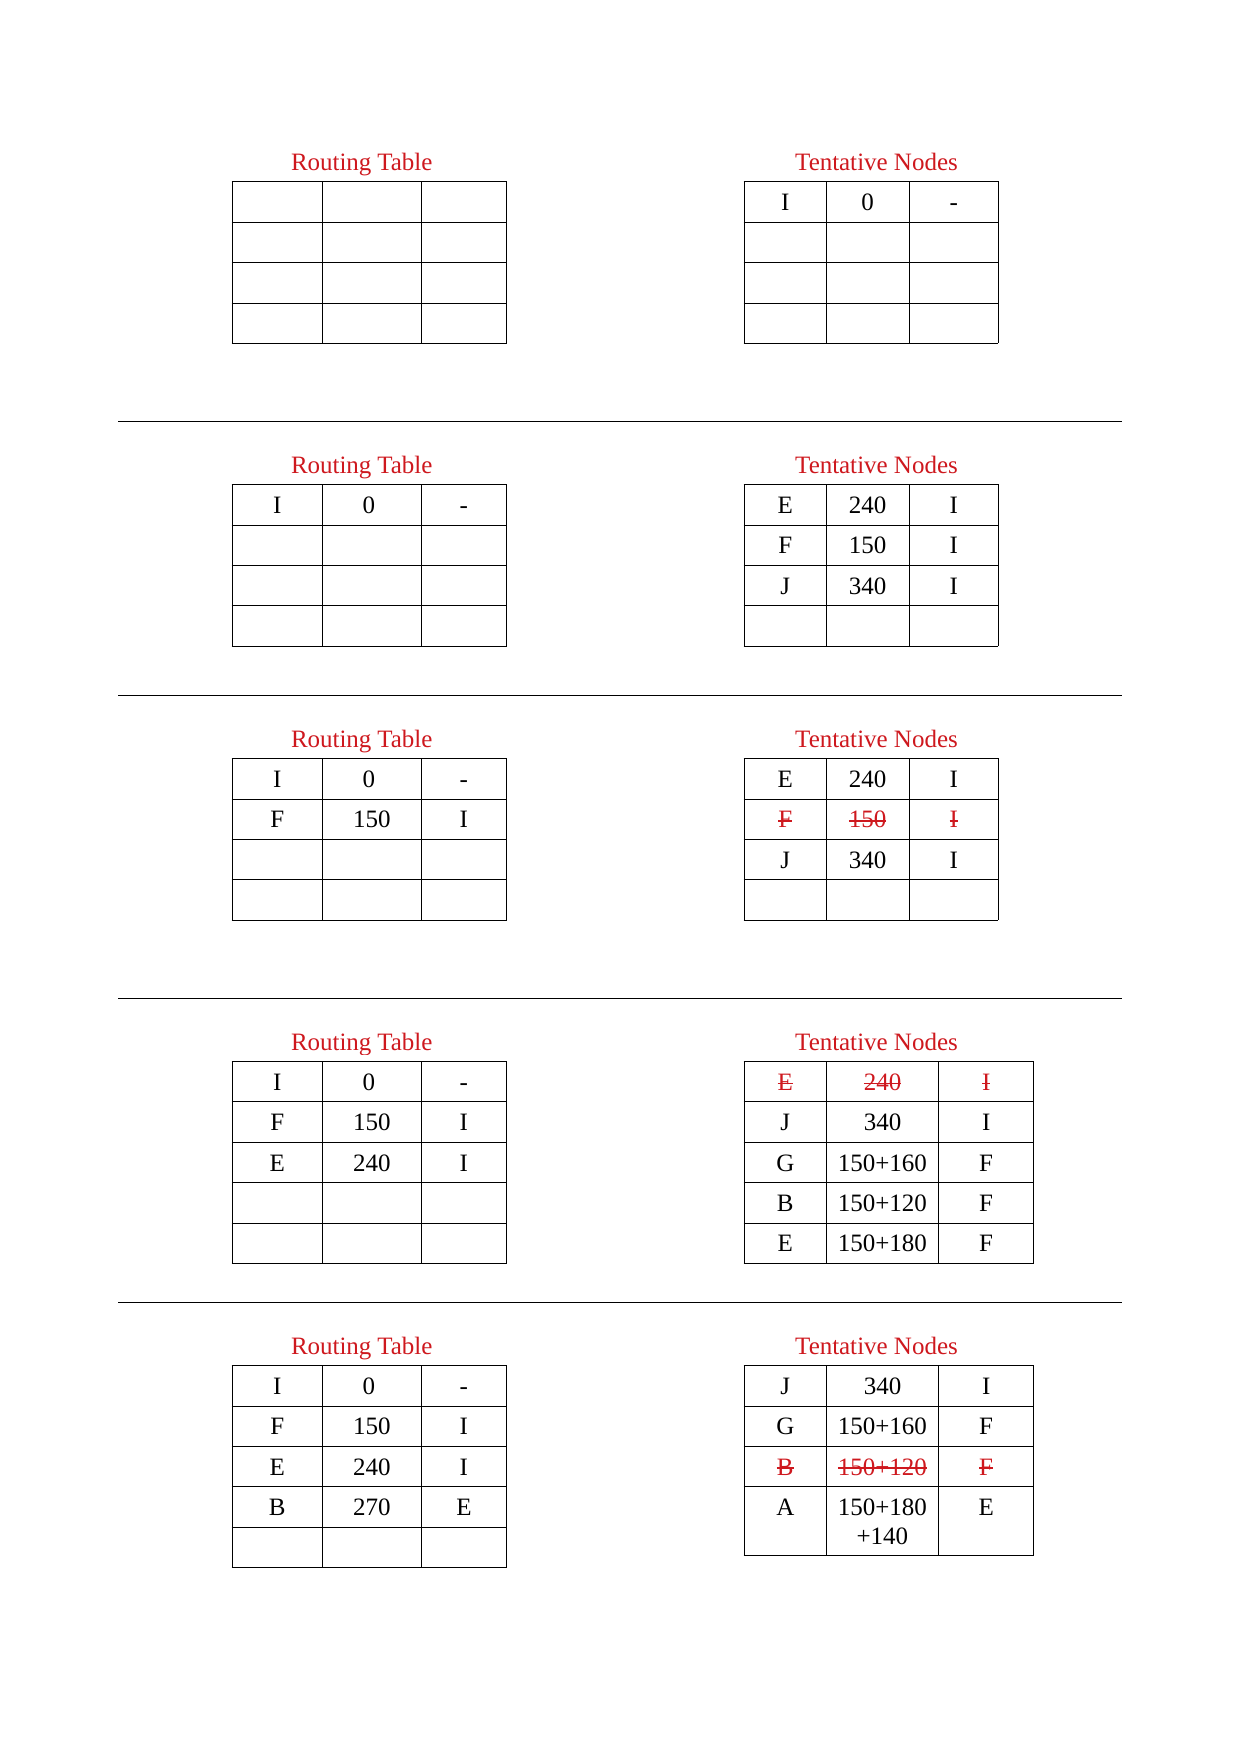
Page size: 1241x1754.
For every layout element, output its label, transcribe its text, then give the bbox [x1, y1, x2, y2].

table_cell E [745, 1224, 826, 1263]
table_header [119, 1361, 620, 1619]
table_cell 150+160 [827, 1143, 938, 1182]
table_cell I [910, 566, 998, 605]
table_header I [233, 1366, 322, 1406]
table_header - [422, 485, 506, 524]
table_header E [745, 1062, 826, 1101]
table_cell [422, 880, 506, 919]
table_header I [939, 1366, 1033, 1406]
table_cell [422, 304, 506, 343]
table_cell 150 [323, 1407, 421, 1446]
table_cell I [422, 1102, 506, 1142]
table_cell [422, 566, 506, 605]
table_cell 150 [323, 1102, 421, 1142]
table_cell J [745, 1102, 826, 1142]
table_cell [422, 1528, 506, 1567]
table_header [621, 754, 1122, 936]
table_header [621, 1361, 1122, 1619]
table_cell 340 [827, 840, 909, 879]
table_cell [323, 840, 421, 879]
table_cell [233, 1224, 322, 1263]
table_header [119, 480, 620, 662]
table_cell [233, 566, 322, 605]
table_cell J [745, 840, 826, 879]
table_cell F [939, 1183, 1033, 1222]
table_cell [233, 1528, 322, 1567]
table_cell J [745, 566, 826, 605]
table_cell A [745, 1487, 826, 1555]
table_cell 270 [323, 1487, 421, 1527]
table_header 0 [323, 1366, 421, 1406]
table_cell 240 [323, 1143, 421, 1182]
table_cell F [939, 1447, 1033, 1486]
table_cell [323, 526, 421, 565]
text Routing Table Tentative Nodes [118, 147, 1122, 176]
table_cell [910, 606, 998, 646]
table_header - [910, 182, 998, 222]
table_cell [827, 263, 909, 302]
table_cell I [422, 1407, 506, 1446]
table_cell [323, 1528, 421, 1567]
table_cell [745, 223, 826, 262]
table_cell B [233, 1487, 322, 1527]
table_cell I [422, 800, 506, 839]
table_header 0 [827, 182, 909, 222]
table_header - [422, 759, 506, 799]
table_cell [233, 526, 322, 565]
table_cell 150+120 [827, 1447, 938, 1486]
table_cell [233, 304, 322, 343]
table_cell F [745, 526, 826, 565]
table_cell [910, 880, 998, 919]
table_cell [745, 304, 826, 343]
table_cell [323, 1224, 421, 1263]
table_cell I [422, 1143, 506, 1182]
text Routing Table Tentative Nodes [118, 1027, 1122, 1055]
table_cell B [745, 1447, 826, 1486]
table_cell [827, 880, 909, 919]
table_cell [323, 223, 421, 262]
table_cell [745, 880, 826, 919]
table_header [621, 1056, 1122, 1269]
table_header I [745, 182, 826, 222]
table_cell 340 [827, 1102, 938, 1142]
table_cell [422, 1183, 506, 1222]
table_cell F [939, 1224, 1033, 1263]
table_cell F [233, 800, 322, 839]
table_cell E [233, 1447, 322, 1486]
table_cell [233, 223, 322, 262]
table_header [621, 480, 1122, 662]
table_cell [827, 606, 909, 646]
table_cell [910, 263, 998, 302]
table_header E [745, 485, 826, 524]
table_header 0 [323, 759, 421, 799]
table_header [422, 182, 506, 222]
table_cell I [939, 1102, 1033, 1142]
table_cell E [233, 1143, 322, 1182]
table_cell 150+180 [827, 1224, 938, 1263]
table_header [233, 182, 322, 222]
table_cell [910, 304, 998, 343]
table_cell [323, 606, 421, 646]
table_cell [745, 263, 826, 302]
table_header [119, 754, 620, 936]
table_cell [233, 840, 322, 879]
table_cell 150 [323, 800, 421, 839]
table_header 0 [323, 1062, 421, 1101]
table_cell [827, 223, 909, 262]
table_header 240 [827, 1062, 938, 1101]
table_cell G [745, 1407, 826, 1446]
table_cell 240 [323, 1447, 421, 1486]
table_cell [323, 566, 421, 605]
table_cell [233, 606, 322, 646]
table_header 0 [323, 485, 421, 524]
text Routing Table Tentative Nodes [118, 450, 1122, 478]
table_header 340 [827, 1366, 938, 1406]
table_cell F [939, 1407, 1033, 1446]
table_cell G [745, 1143, 826, 1182]
table_cell [233, 263, 322, 302]
table_cell [827, 304, 909, 343]
table_cell F [745, 800, 826, 839]
table_header I [910, 759, 998, 799]
table_cell F [233, 1102, 322, 1142]
table_cell F [233, 1407, 322, 1446]
table_cell B [745, 1183, 826, 1222]
table_header I [233, 759, 322, 799]
table_cell F [939, 1143, 1033, 1182]
table_cell [323, 304, 421, 343]
table_cell [422, 223, 506, 262]
table_cell [422, 1224, 506, 1263]
table_cell [233, 1183, 322, 1222]
table_header [323, 182, 421, 222]
table_cell 150 [827, 526, 909, 565]
table_cell [323, 880, 421, 919]
table_cell E [939, 1487, 1033, 1555]
table_cell I [910, 526, 998, 565]
text Routing Table Tentative Nodes [118, 724, 1122, 752]
table_header 240 [827, 759, 909, 799]
table_header [119, 1056, 620, 1269]
table_cell I [910, 840, 998, 879]
table_header [119, 177, 620, 359]
table_header I [910, 485, 998, 524]
table_header J [745, 1366, 826, 1406]
table_header [621, 177, 1122, 359]
table_cell [910, 223, 998, 262]
table_cell [745, 606, 826, 646]
table_cell [422, 606, 506, 646]
table_cell [323, 263, 421, 302]
table_cell E [422, 1487, 506, 1527]
table_header - [422, 1366, 506, 1406]
table_cell 150 [827, 800, 909, 839]
table_cell [233, 880, 322, 919]
table_cell [323, 1183, 421, 1222]
table_cell 150+160 [827, 1407, 938, 1446]
table_cell I [910, 800, 998, 839]
table_header I [939, 1062, 1033, 1101]
table_header I [233, 1062, 322, 1101]
table_cell I [422, 1447, 506, 1486]
table_cell [422, 263, 506, 302]
table_header - [422, 1062, 506, 1101]
table_cell 150+120 [827, 1183, 938, 1222]
text Routing Table Tentative Nodes [118, 1331, 1122, 1359]
table_cell [422, 526, 506, 565]
table_header I [233, 485, 322, 524]
table_cell 150+180+140 [827, 1487, 938, 1555]
table_header E [745, 759, 826, 799]
table_header 240 [827, 485, 909, 524]
table_cell [422, 840, 506, 879]
table_cell 340 [827, 566, 909, 605]
